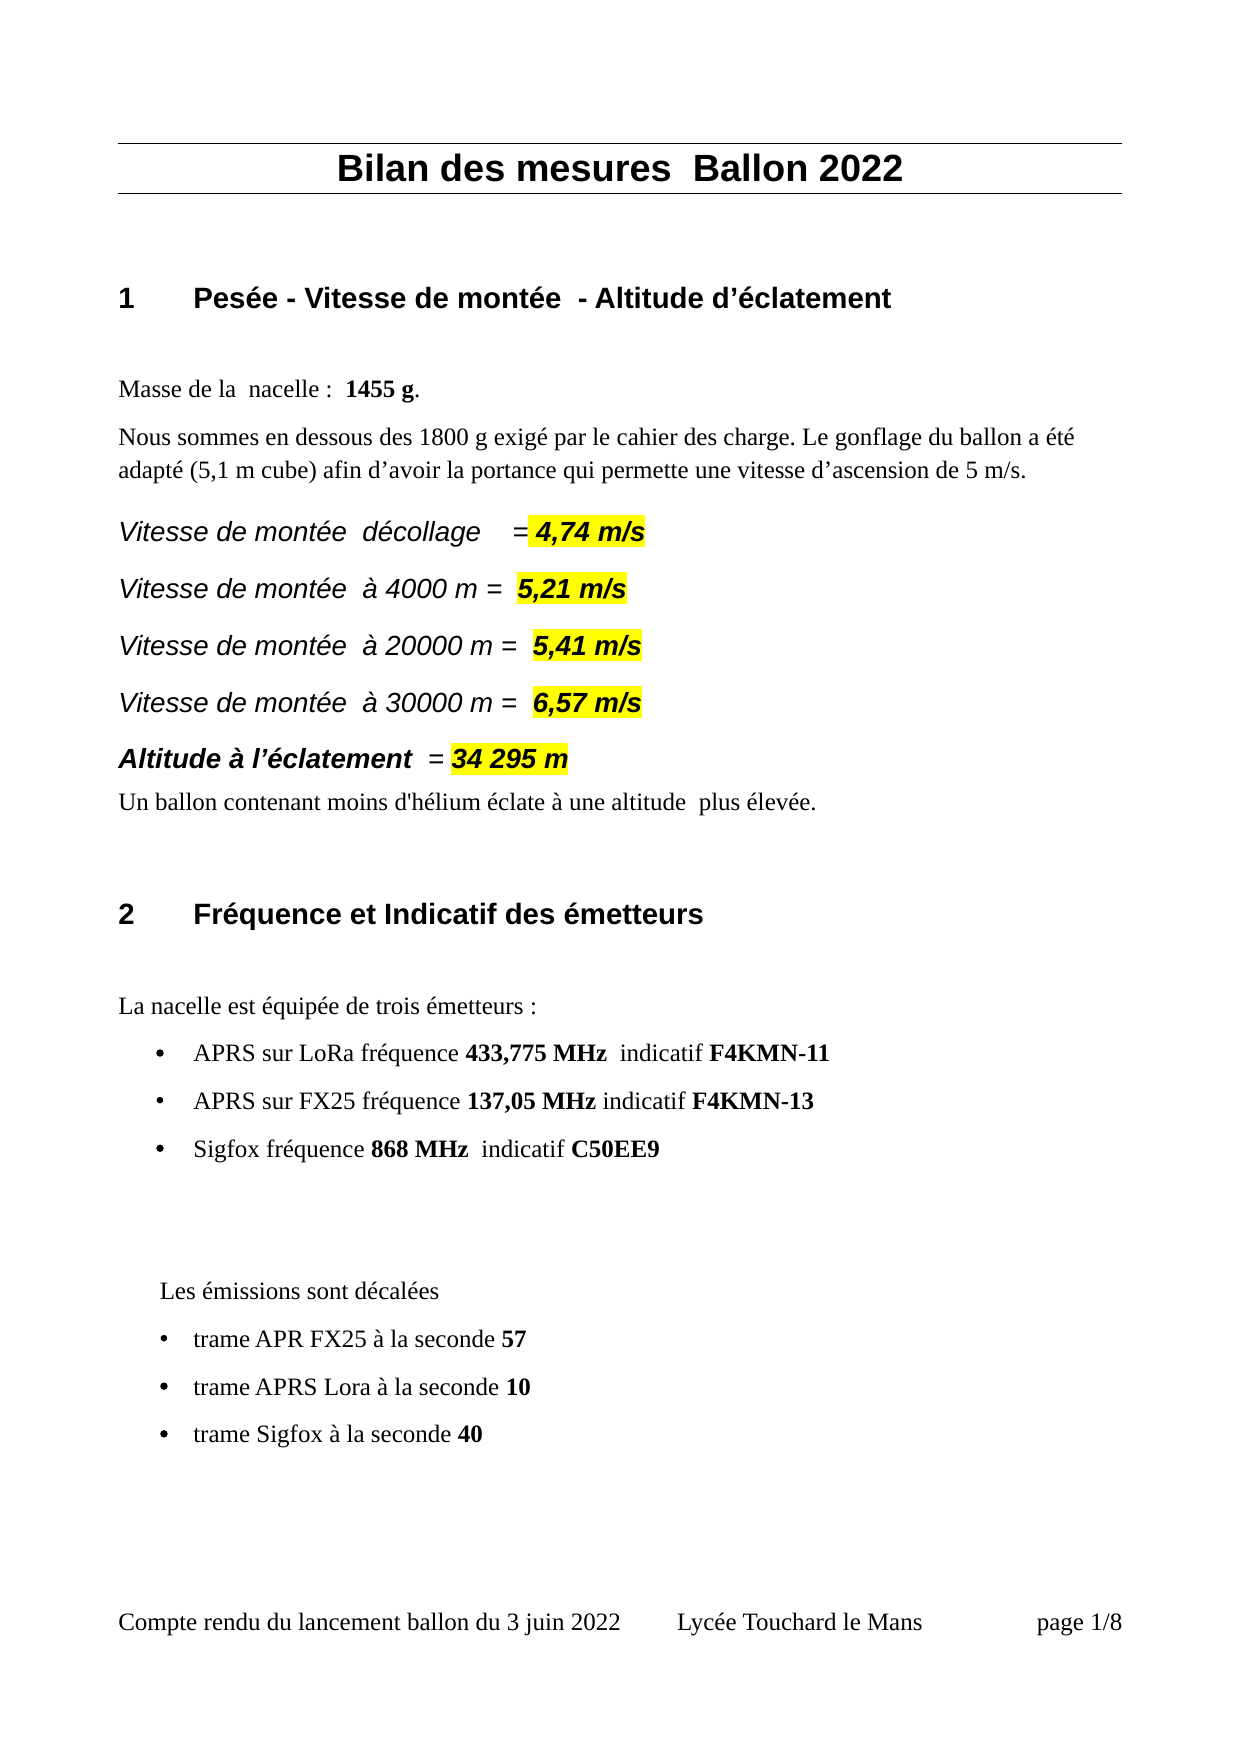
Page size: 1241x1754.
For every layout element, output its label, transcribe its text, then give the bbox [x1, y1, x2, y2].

subtitle Bilan des mesures Ballon 2022 [118, 144, 1122, 193]
list APRS sur LoRa fréquence 433,775 MHz indicatif F4KMN-11 [156, 1038, 1122, 1067]
list Sigfox fréquence 868 MHz indicatif C50EE9 [156, 1134, 1122, 1162]
list Les émissions sont décalées [124, 1276, 1122, 1305]
subtitle Vitesse de montée décollage = 4,74 m/s [118, 515, 1122, 547]
subtitle Vitesse de montée à 20000 m = 5,41 m/s [118, 629, 1122, 661]
subtitle Fréquence et Indicatif des émetteurs [118, 897, 1122, 931]
text Masse de la nacelle : 1455 g. [118, 374, 1122, 403]
subtitle Vitesse de montée à 4000 m = 5,21 m/s [118, 572, 1122, 604]
text Un ballon contenant moins d'hélium éclate à une altitude plus élevée. [118, 787, 1122, 816]
list trame Sigfox à la seconde 40 [159, 1419, 1122, 1448]
list APRS sur FX25 fréquence 137,05 MHz indicatif F4KMN-13 [156, 1086, 1122, 1115]
text La nacelle est équipée de trois émetteurs : [118, 991, 1122, 1019]
list trame APRS Lora à la seconde 10 [159, 1372, 1122, 1400]
list trame APR FX25 à la seconde 57 [159, 1324, 1122, 1353]
subtitle Vitesse de montée à 30000 m = 6,57 m/s [118, 686, 1122, 718]
text Nous sommes en dessous des 1800 g exigé par le cahier des charge. Le gonflage du ballon a été adapté (5,1 m cube) afin d’avoir la portance qui permette une vitesse d’ascension de 5 m/s. [118, 422, 1122, 484]
subtitle Altitude à l’éclatement = 34 295 m [118, 743, 1122, 775]
subtitle Pesée - Vitesse de montée - Altitude d’éclatement [118, 281, 1122, 314]
